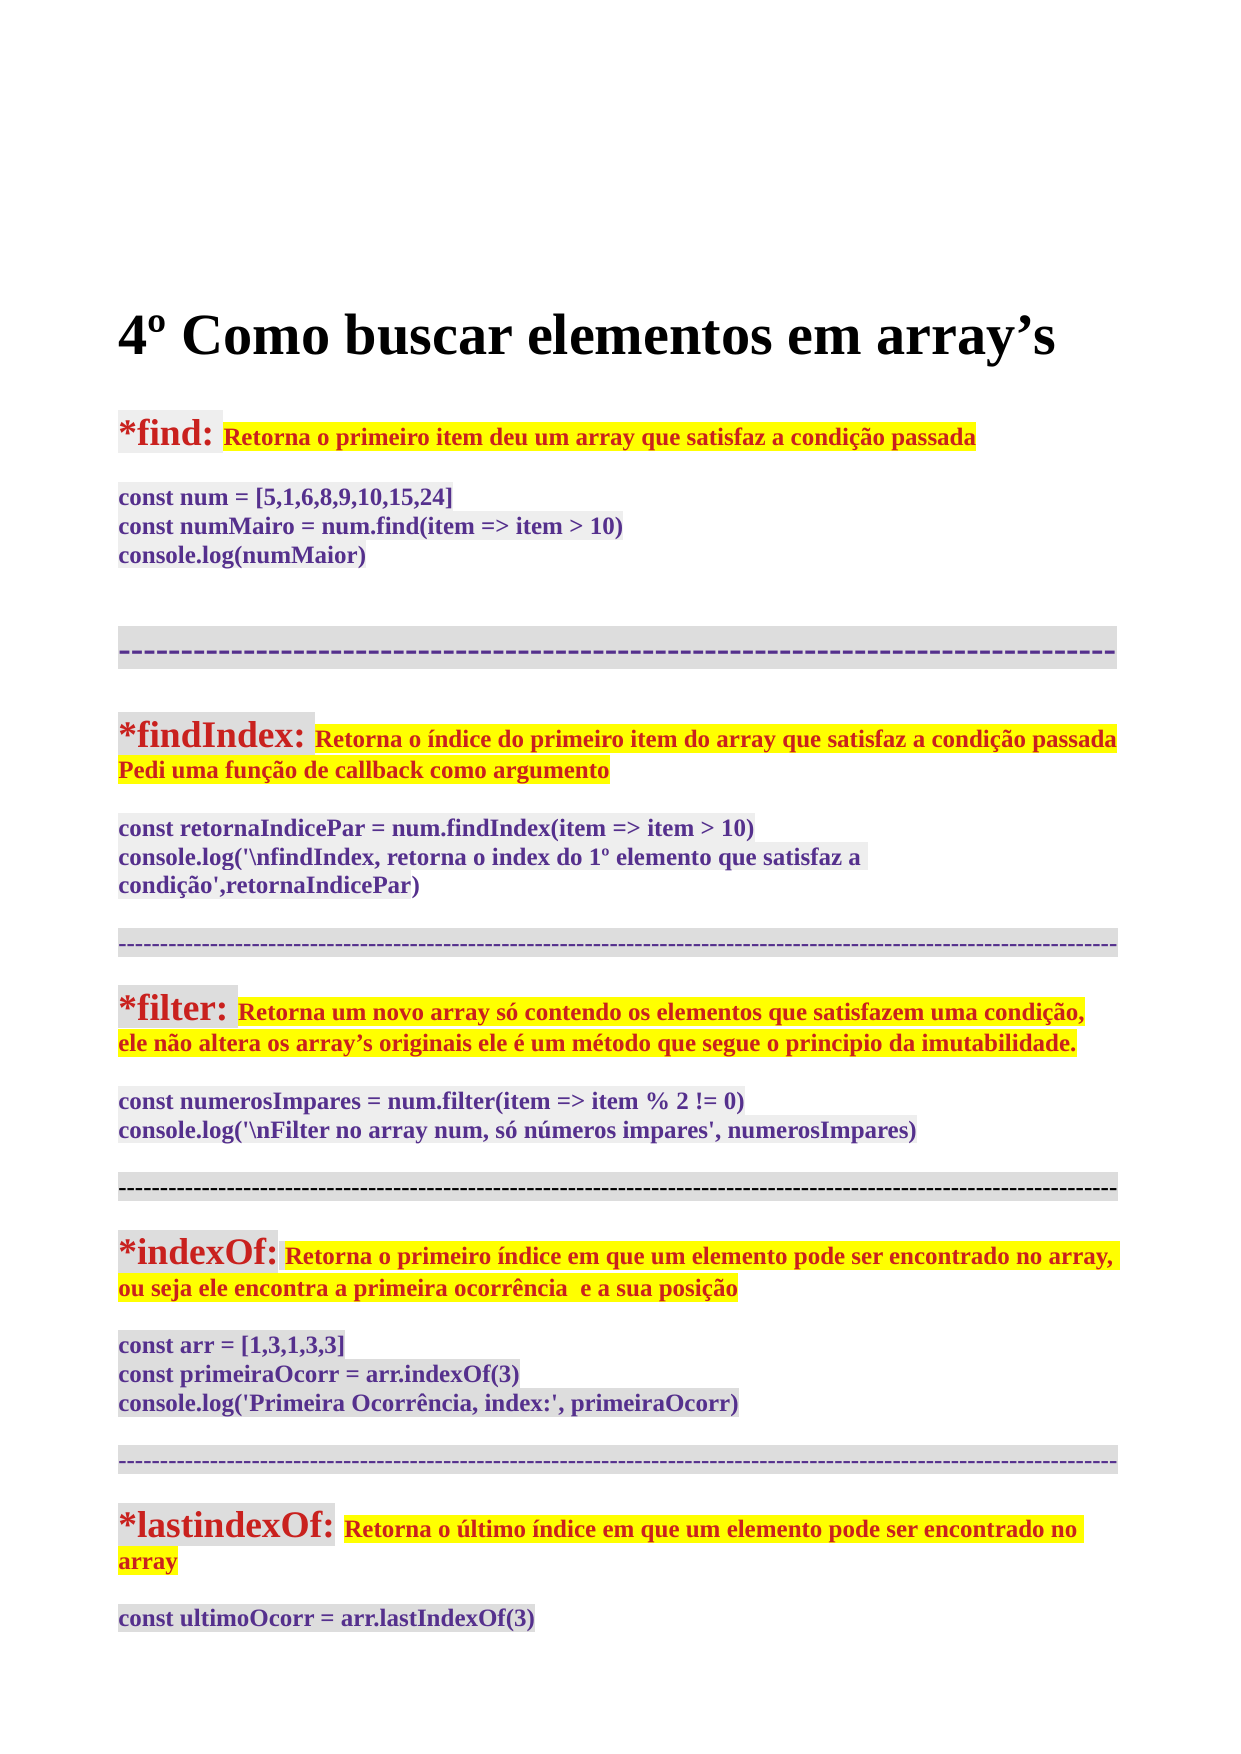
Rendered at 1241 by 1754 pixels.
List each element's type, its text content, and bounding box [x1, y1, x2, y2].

text const num = [5,1,6,8,9,10,15,24] [118, 482, 1122, 511]
text const primeiraOcorr = arr.indexOf(3) [118, 1359, 1122, 1388]
text 4º Como buscar elementos em array’s [118, 300, 1122, 367]
text ------------------------------------------------------------------------------------------------------------------------ [118, 928, 1122, 957]
text *lastindexOf: Retorna o último índice em que um elemento pode ser encontrado no array [118, 1503, 1122, 1575]
text const arr = [1,3,1,3,3] [118, 1330, 1122, 1359]
text *findIndex: Retorna o índice do primeiro item do array que satisfaz a condição passada [118, 712, 1122, 755]
text *indexOf: Retorna o primeiro índice em que um elemento pode ser encontrado no array, ou seja ele encontra a primeira ocorrência e a sua posição [118, 1230, 1122, 1302]
text console.log('\nfindIndex, retorna o index do 1º elemento que satisfaz a condição',retornaIndicePar) [118, 842, 1122, 899]
text console.log(numMaior) [118, 540, 1122, 568]
text Pedi uma função de callback como argumento [118, 755, 1122, 784]
text const retornaIndicePar = num.findIndex(item => item > 10) [118, 813, 1122, 842]
text console.log('Primeira Ocorrência, index:', primeiraOcorr) [118, 1388, 1122, 1417]
text const numerosImpares = num.filter(item => item % 2 != 0) [118, 1086, 1122, 1115]
text ele não altera os array’s originais ele é um método que segue o principio da imutabilidade. [118, 1028, 1122, 1057]
text *find: Retorna o primeiro item deu um array que satisfaz a condição passada [118, 410, 1122, 453]
text ­------------------------------------------------------------------------------------------------------------------------ [118, 1172, 1122, 1201]
text -------------------------------------------------------------------------------- [118, 626, 1122, 669]
text console.log('\nFilter no array num, só números impares', numerosImpares) [118, 1115, 1122, 1143]
text const numMairo = num.find(item => item > 10) [118, 511, 1122, 540]
text const ultimoOcorr = arr.lastIndexOf(3) [118, 1603, 1122, 1632]
text ------------------------------------------------------------------------------------------------------------------------ [118, 1445, 1122, 1474]
text *filter: Retorna um novo array só contendo os elementos que satisfazem uma condição, [118, 985, 1122, 1028]
